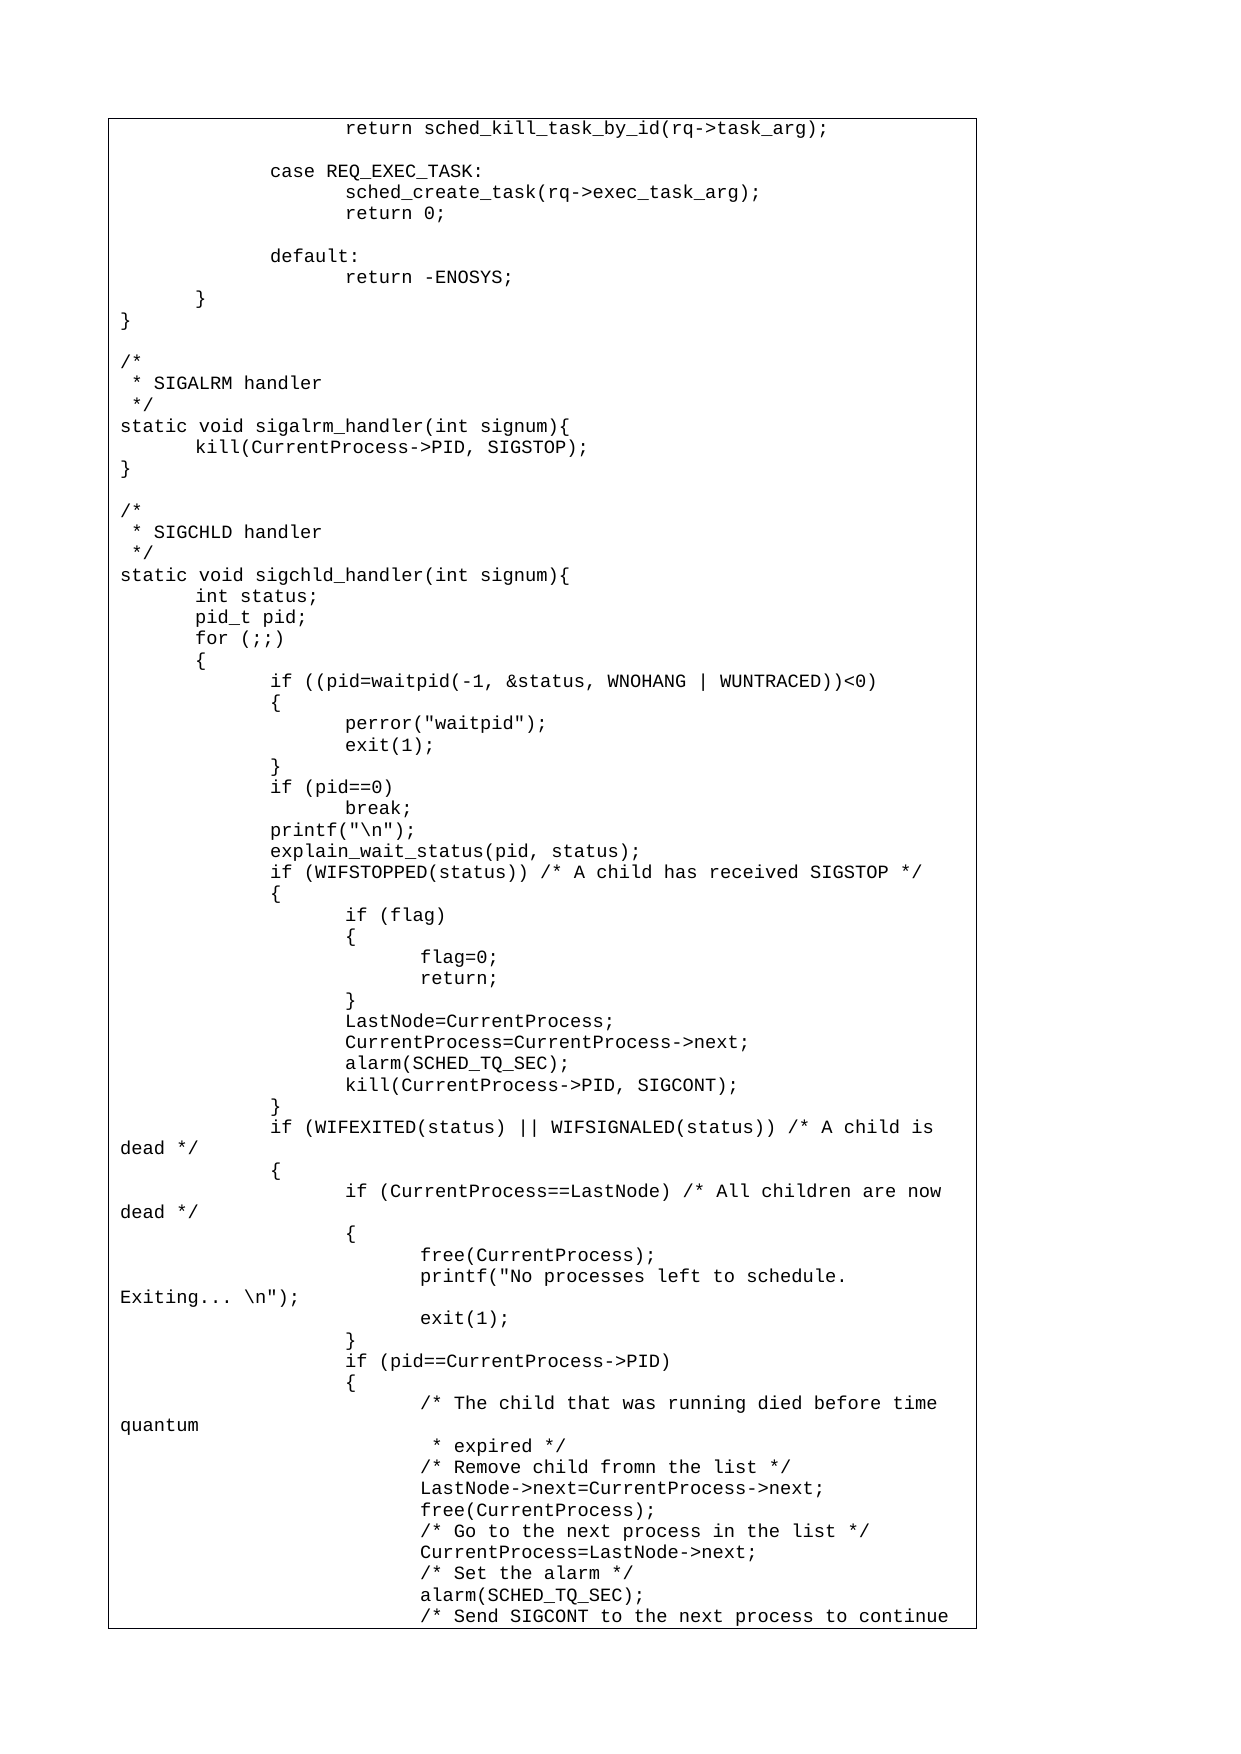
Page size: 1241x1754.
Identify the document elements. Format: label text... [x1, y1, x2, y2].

table_header return sched_kill_task_by_id(rq->task_arg); case REQ_EXEC_TASK: sched_create_task(rq->exec_task_arg); return 0; default: return -ENOSYS; } } /* * SIGALRM handler */ static void sigalrm_handler(int signum){ kill(CurrentProcess->PID, SIGSTOP); } /* * SIGCHLD handler */ static void sigchld_handler(int signum){ int status; pid_t pid; for (;;) { if ((pid=waitpid(-1, &status, WNOHANG | WUNTRACED))<0) { perror("waitpid"); exit(1); } if (pid==0) break; printf("\n"); explain_wait_status(pid, status); if (WIFSTOPPED(status)) /* A child has received SIGSTOP */ { if (flag) { flag=0; return; } LastNode=CurrentProcess; CurrentProcess=CurrentProcess->next; alarm(SCHED_TQ_SEC); kill(CurrentProcess->PID, SIGCONT); } if (WIFEXITED(status) || WIFSIGNALED(status)) /* A child is dead */ { if (CurrentProcess==LastNode) /* All children are now dead */ { free(CurrentProcess); printf("No processes left to schedule. Exiting... \n"); exit(1); } if (pid==CurrentProcess->PID) { /* The child that was running died before time quantum * expired */ /* Remove child fromn the list */ LastNode->next=CurrentProcess->next; free(CurrentProcess); /* Go to the next process in the list */ CurrentProcess=LastNode->next; /* Set the alarm */ alarm(SCHED_TQ_SEC); /* Send SIGCONT to the next process to continue [109, 119, 976, 1628]
